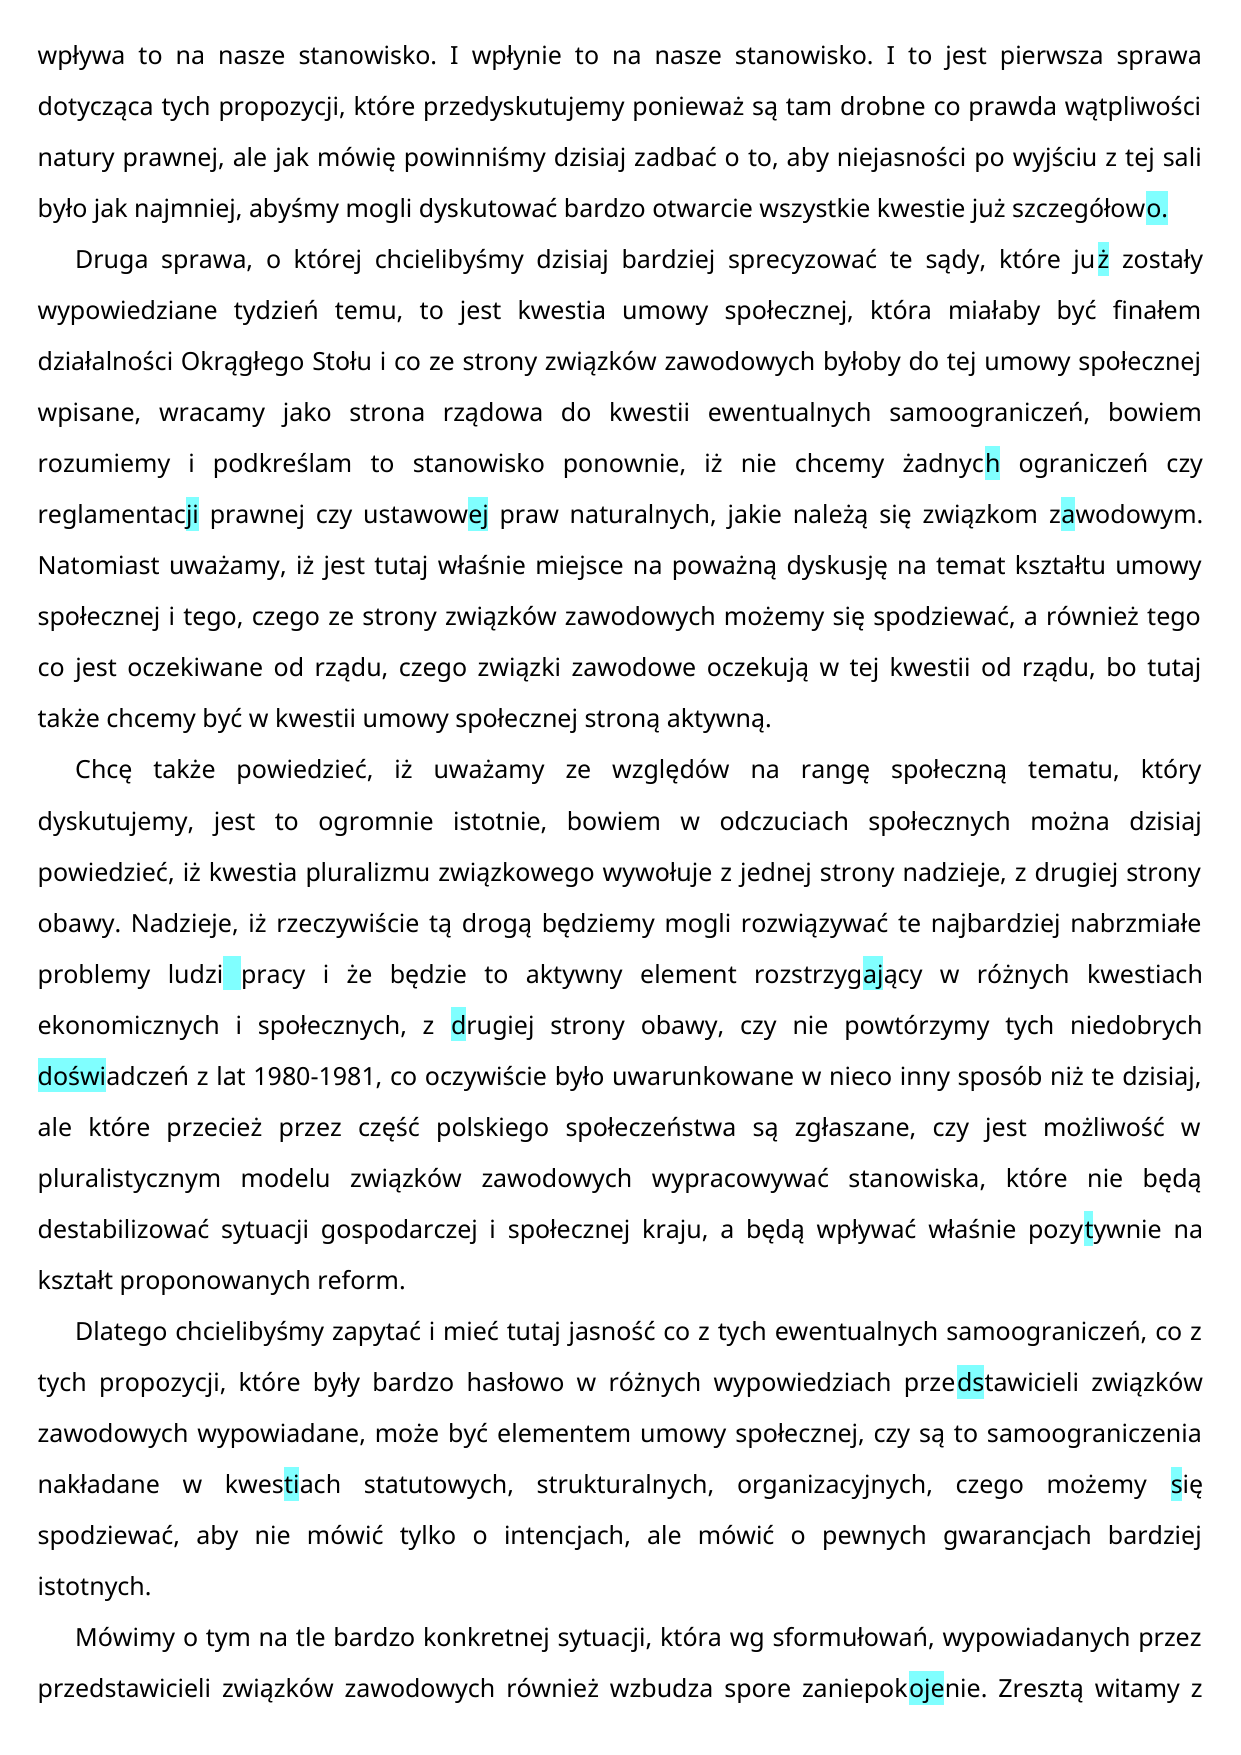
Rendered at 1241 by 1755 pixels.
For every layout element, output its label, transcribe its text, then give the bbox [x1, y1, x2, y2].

text Dlatego chcielibyśmy zapytać i mieć tutaj jasność co z tych ewentualnych samoograniczeń, co z tych propozycji, które były bardzo hasłowo w różnych wypowiedziach przedstawicieli związków zawodowych wypowiadane, może być elementem umowy społecznej, czy są to samoograniczenia nakładane w kwestiach statutowych, strukturalnych, organizacyjnych, czego możemy się spodziewać, aby nie mówić tylko o intencjach, ale mówić o pewnych gwarancjach bardziej istotnych. [37, 1313, 1203, 1603]
text Mówimy o tym na tle bardzo konkretnej sytuacji, która wg sformułowań, wypowiadanych przez przedstawicieli związków zawodowych również wzbudza spore zaniepokojenie. Zresztą witamy z [37, 1620, 1203, 1705]
text Chcę także powiedzieć, iż uważamy ze względów na rangę społeczną tematu, który dyskutujemy, jest to ogromnie istotnie, bowiem w odczuciach społecznych można dzisiaj powiedzieć, iż kwestia pluralizmu związkowego wywołuje z jednej strony nadzieje, z drugiej strony obawy. Nadzieje, iż rzeczywiście tą drogą będziemy mogli rozwiązywać te najbardziej nabrzmiałe problemy ludzi pracy i że będzie to aktywny element rozstrzygający w różnych kwestiach ekonomicznych i społecznych, z drugiej strony obawy, czy nie powtórzymy tych niedobrych doświadczeń z lat 1980-1981, co oczywiście było uwarunkowane w nieco inny sposób niż te dzisiaj, ale które przecież przez część polskiego społeczeństwa są zgłaszane, czy jest możliwość w pluralistycznym modelu związków zawodowych wypracowywać stanowiska, które nie będą destabilizować sytuacji gospodarczej i społecznej kraju, a będą wpływać właśnie pozytywnie na kształt proponowanych reform. [37, 752, 1203, 1297]
text Druga sprawa, o której chcielibyśmy dzisiaj bardziej sprecyzować te sądy, które już zostały wypowiedziane tydzień temu, to jest kwestia umowy społecznej, która miałaby być finałem działalności Okrągłego Stołu i co ze strony związków zawodowych byłoby do tej umowy społecznej wpisane, wracamy jako strona rządowa do kwestii ewentualnych samoograniczeń, bowiem rozumiemy i podkreślam to stanowisko ponownie, iż nie chcemy żadnych ograniczeń czy reglamentacji prawnej czy ustawowej praw naturalnych, jakie należą się związkom zawodowym. Natomiast uważamy, iż jest tutaj właśnie miejsce na poważną dyskusję na temat kształtu umowy społecznej i tego, czego ze strony związków zawodowych możemy się spodziewać, a również tego co jest oczekiwane od rządu, czego związki zawodowe oczekują w tej kwestii od rządu, bo tutaj także chcemy być w kwestii umowy społecznej stroną aktywną. [37, 242, 1203, 735]
text wpływa to na nasze stanowisko. I wpłynie to na nasze stanowisko. I to jest pierwsza sprawa dotycząca tych propozycji, które przedyskutujemy ponieważ są tam drobne co prawda wątpliwości natury prawnej, ale jak mówię powinniśmy dzisiaj zadbać o to, aby niejasności po wyjściu z tej sali było jak najmniej, abyśmy mogli dyskutować bardzo otwarcie wszystkie kwestie już szczegółowo. [37, 37, 1203, 225]
